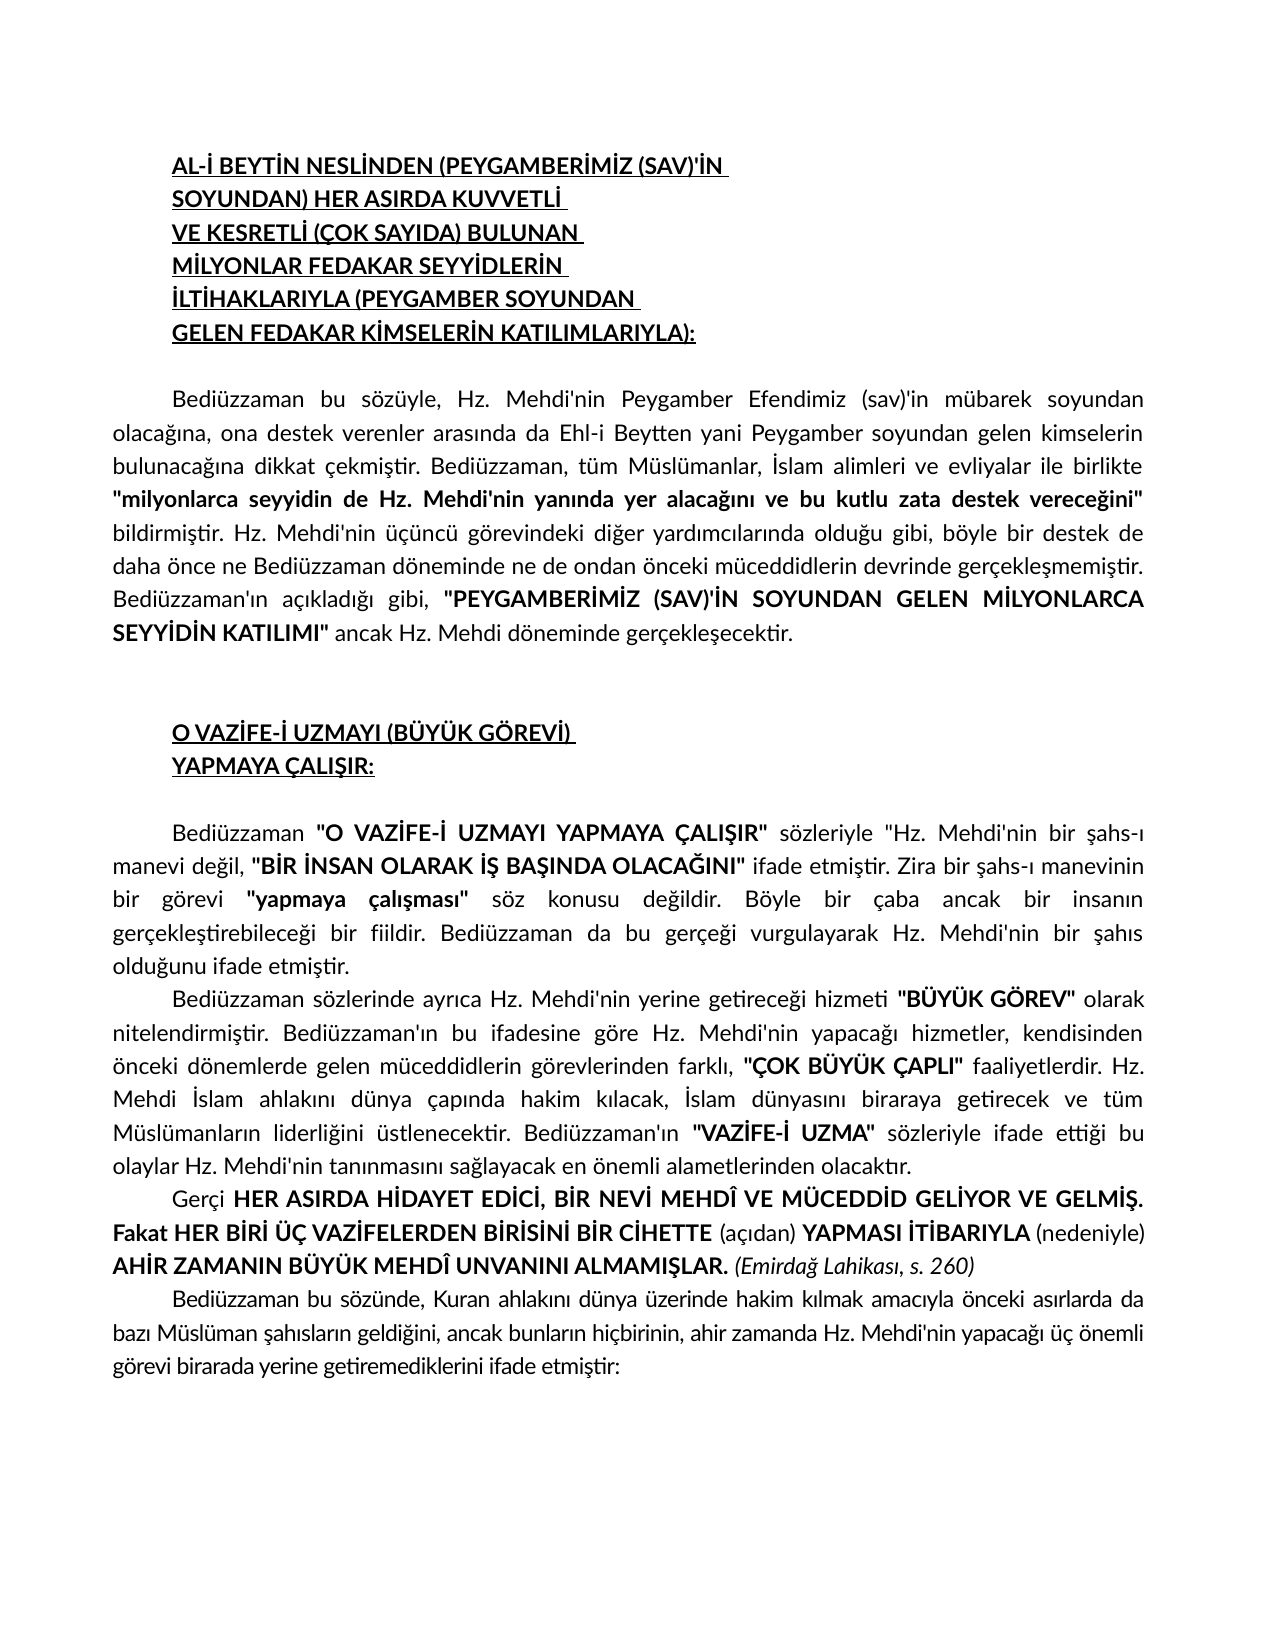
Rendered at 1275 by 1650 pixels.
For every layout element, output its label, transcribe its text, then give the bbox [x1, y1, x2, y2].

text AL-İ BEYTİN NESLİNDEN (PEYGAMBERİMİZ (SAV)'İN [112, 148, 1145, 181]
text Gerçi HER ASIRDA HİDAYET EDİCİ, BİR NEVİ MEHDÎ VE MÜCEDDİD GELİYOR VE GELMİŞ. Fakat HER BİRİ ÜÇ VAZİFELERDEN BİRİSİNİ BİR CİHETTE (açıdan) YAPMASI İTİBARIYLA (nedeniyle) AHİR ZAMANIN BÜYÜK MEHDÎ UNVANINI ALMAMIŞLAR. (Emirdağ Lahikası, s. 260) [112, 1181, 1145, 1281]
text SOYUNDAN) HER ASIRDA KUVVETLİ [112, 181, 1145, 214]
text VE KESRETLİ (ÇOK SAYIDA) BULUNAN [112, 214, 1145, 248]
text O VAZİFE-İ UZMAYI (BÜYÜK GÖREVİ) [112, 714, 1145, 748]
text Bediüzzaman bu sözüyle, Hz. Mehdi'nin Peygamber Efendimiz (sav)'in mübarek soyundan olacağına, ona destek verenler arasında da Ehl-i Beytten yani Peygamber soyundan gelen kimselerin bulunacağına dikkat çekmiştir. Bediüzzaman, tüm Müslümanlar, İslam alimleri ve evliyalar ile birlikte "milyonlarca seyyidin de Hz. Mehdi'nin yanında yer alacağını ve bu kutlu zata destek vereceğini" bildirmiştir. Hz. Mehdi'nin üçüncü görevindeki diğer yardımcılarında olduğu gibi, böyle bir destek de daha önce ne Bediüzzaman döneminde ne de ondan önceki müceddidlerin devrinde gerçekleşmemiştir. Bediüzzaman'ın açıkladığı gibi, "PEYGAMBERİMİZ (SAV)'İN SOYUNDAN GELEN MİLYONLARCA SEYYİDİN KATILIMI" ancak Hz. Mehdi döneminde gerçekleşecektir. [112, 381, 1145, 648]
text Bediüzzaman bu sözünde, Kuran ahlakını dünya üzerinde hakim kılmak amacıyla önceki asırlarda da bazı Müslüman şahısların geldiğini, ancak bunların hiçbirinin, ahir zamanda Hz. Mehdi'nin yapacağı üç önemli görevi birarada yerine getiremediklerini ifade etmiştir: [112, 1281, 1145, 1381]
text Bediüzzaman sözlerinde ayrıca Hz. Mehdi'nin yerine getireceği hizmeti "BÜYÜK GÖREV" olarak nitelendirmiştir. Bediüzzaman'ın bu ifadesine göre Hz. Mehdi'nin yapacağı hizmetler, kendisinden önceki dönemlerde gelen müceddidlerin görevlerinden farklı, "ÇOK BÜYÜK ÇAPLI" faaliyetlerdir. Hz. Mehdi İslam ahlakını dünya çapında hakim kılacak, İslam dünyasını biraraya getirecek ve tüm Müslümanların liderliğini üstlenecektir. Bediüzzaman'ın "VAZİFE-İ UZMA" sözleriyle ifade ettiği bu olaylar Hz. Mehdi'nin tanınmasını sağlayacak en önemli alametlerinden olacaktır. [112, 981, 1145, 1181]
text Bediüzzaman "O VAZİFE-İ UZMAYI YAPMAYA ÇALIŞIR" sözleriyle "Hz. Mehdi'nin bir şahs-ı manevi değil, "BİR İNSAN OLARAK İŞ BAŞINDA OLACAĞINI" ifade etmiştir. Zira bir şahs-ı manevinin bir görevi "yapmaya çalışması" söz konusu değildir. Böyle bir çaba ancak bir insanın gerçekleştirebileceği bir fiildir. Bediüzzaman da bu gerçeği vurgulayarak Hz. Mehdi'nin bir şahıs olduğunu ifade etmiştir. [112, 814, 1145, 981]
text MİLYONLAR FEDAKAR SEYYİDLERİN [112, 248, 1145, 281]
text GELEN FEDAKAR KİMSELERİN KATILIMLARIYLA): [112, 314, 1145, 348]
text İLTİHAKLARIYLA (PEYGAMBER SOYUNDAN [112, 281, 1145, 314]
text YAPMAYA ÇALIŞIR: [112, 748, 1145, 781]
